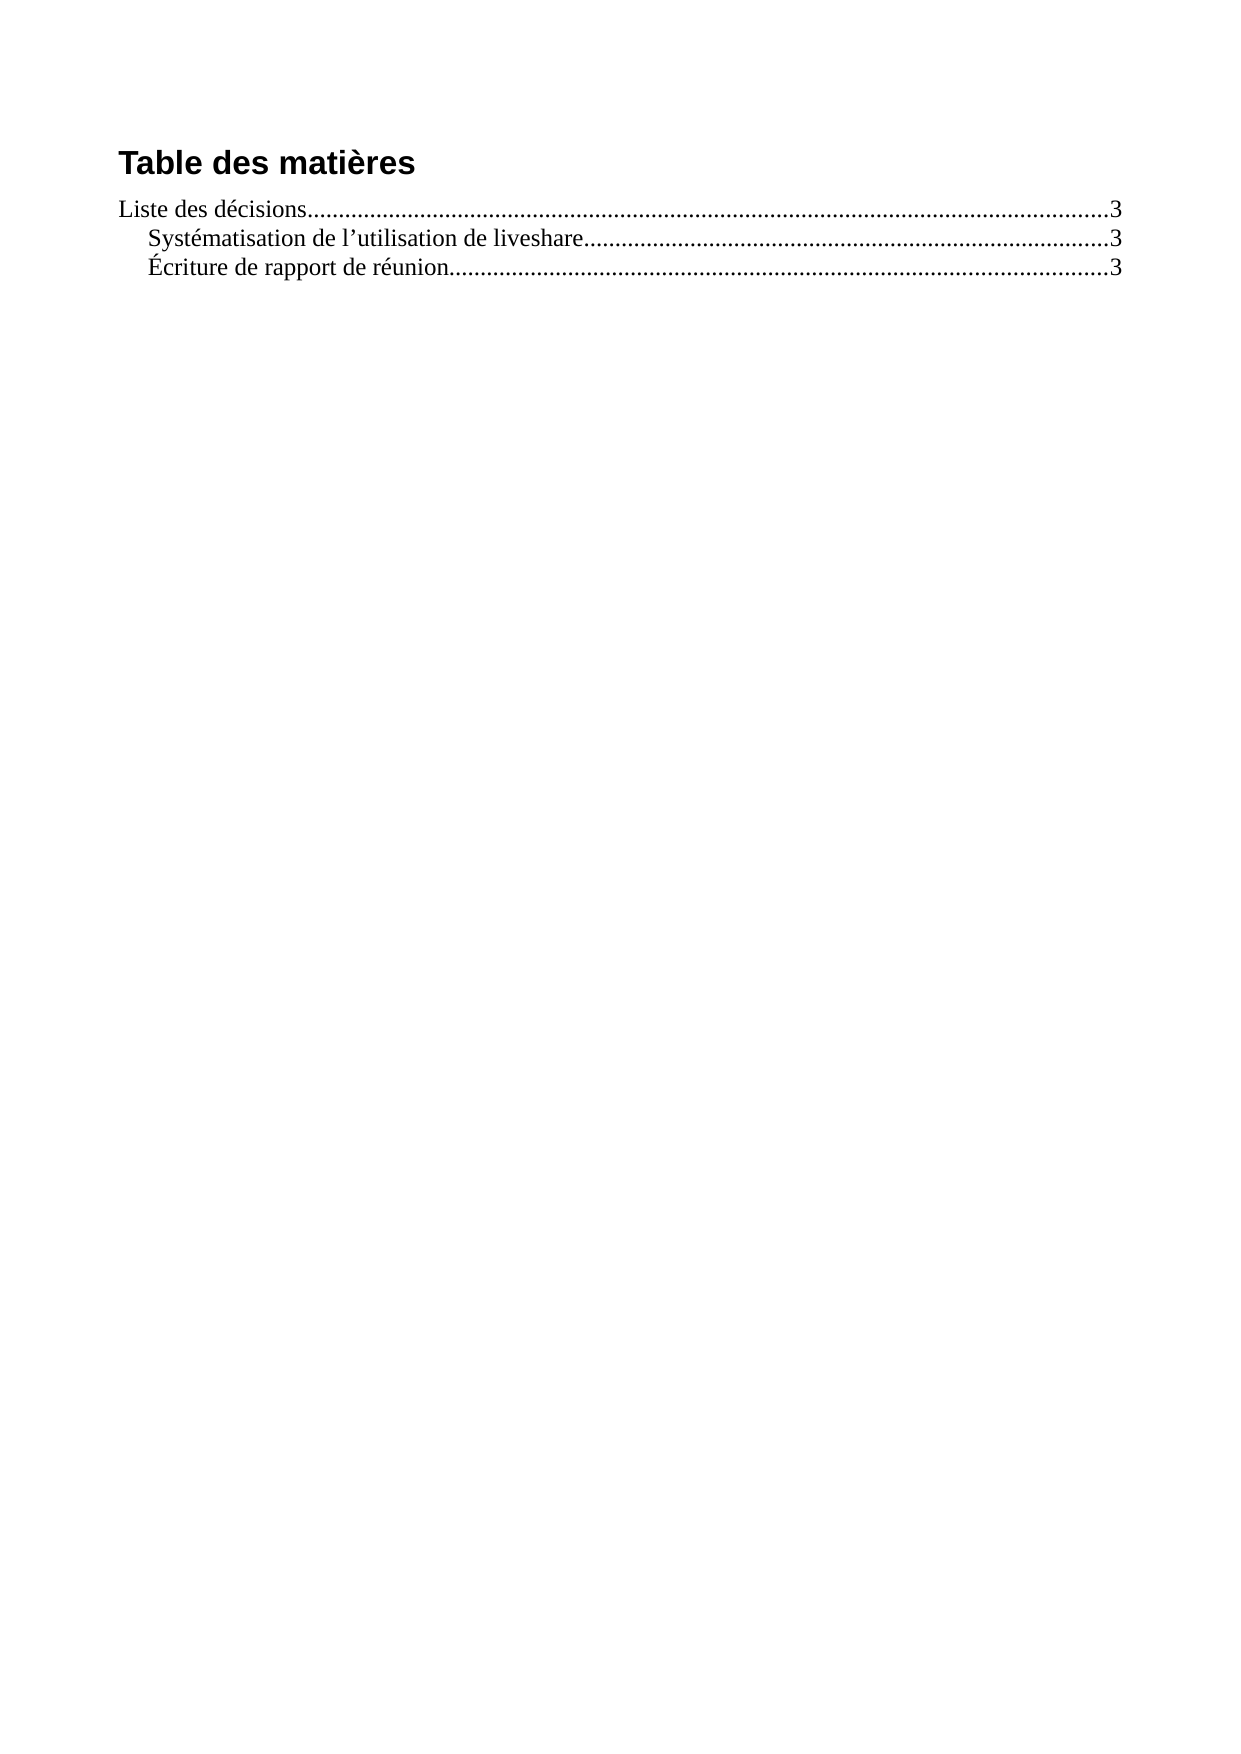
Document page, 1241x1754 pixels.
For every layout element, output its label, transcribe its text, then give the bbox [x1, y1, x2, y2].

text Écriture de rapport de réunion 3 [148, 252, 1122, 280]
subtitle Table des matières [118, 143, 1122, 182]
text Liste des décisions 3 [118, 194, 1122, 223]
text Systématisation de l’utilisation de liveshare 3 [148, 223, 1122, 252]
